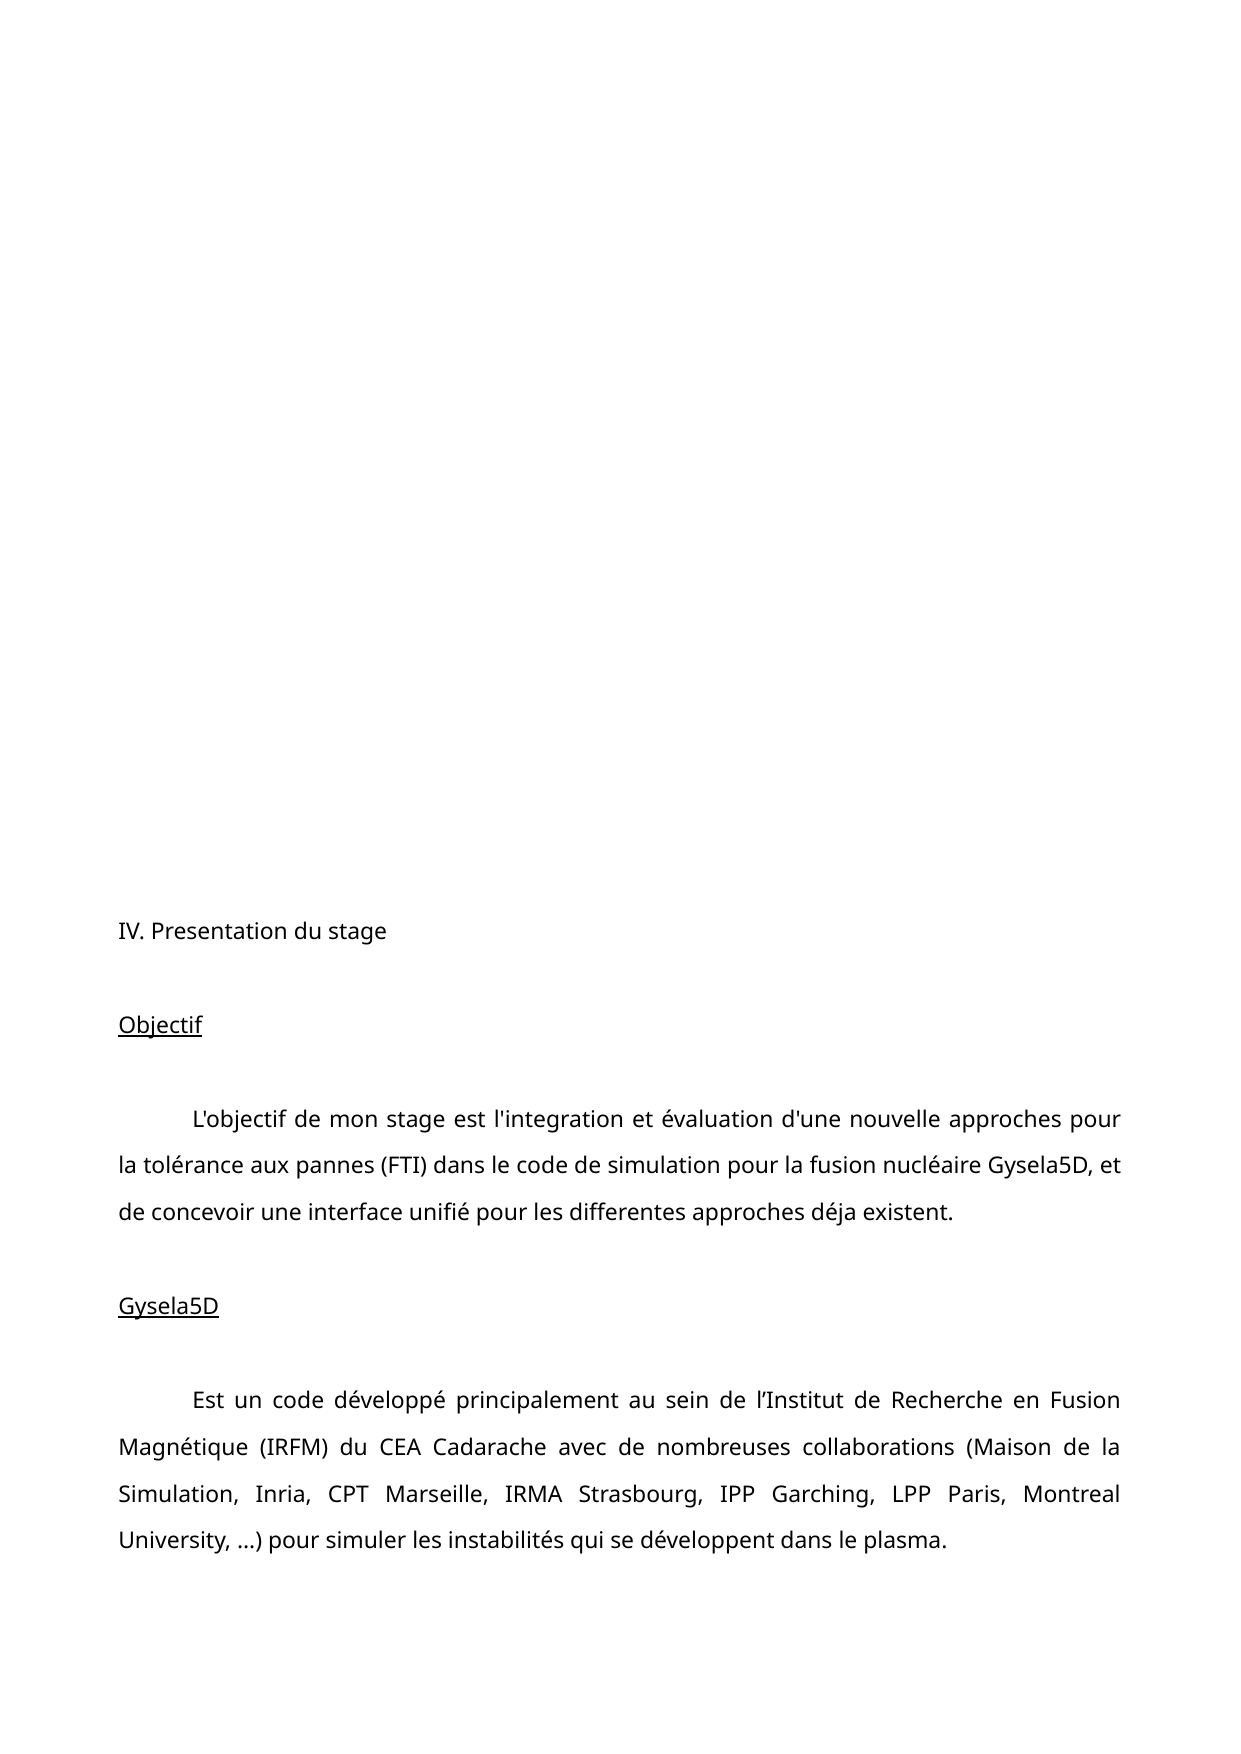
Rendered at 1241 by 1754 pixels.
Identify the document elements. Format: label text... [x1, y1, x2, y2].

text IV. Presentation du stage [118, 915, 1122, 946]
text Est un code développé principalement au sein de l’Institut de Recherche en Fusion Magnétique (IRFM) du CEA Cadarache avec de nombreuses collaborations (Maison de la Simulation, Inria, CPT Marseille, IRMA Strasbourg, IPP Garching, LPP Paris, Montreal University, …) pour simuler les instabilités qui se développent dans le plasma. [118, 1384, 1122, 1556]
text Gysela5D [118, 1290, 1122, 1321]
text L'objectif de mon stage est l'integration et évaluation d'une nouvelle approches pour la tolérance aux pannes (FTI) dans le code de simulation pour la fusion nucléaire Gysela5D, et de concevoir une interface unifié pour les differentes approches déja existent. [118, 1102, 1122, 1227]
text Objectif [118, 1009, 1122, 1040]
